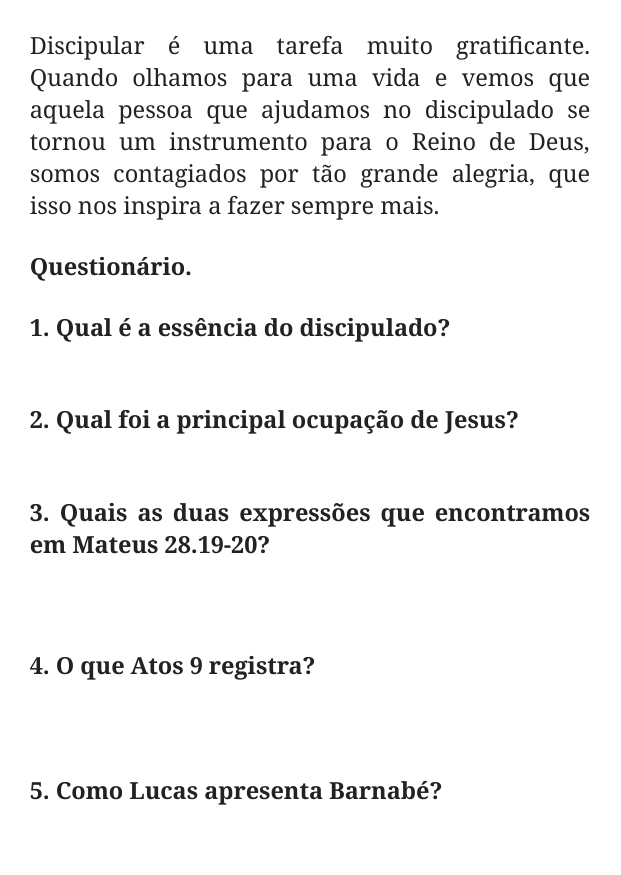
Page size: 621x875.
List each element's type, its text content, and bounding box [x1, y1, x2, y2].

text 5. Como Lucas apresenta Barnabé? [29, 774, 591, 806]
text Discipular é uma tarefa muito gratificante. Quando olhamos para uma vida e vemos que aquela pessoa que ajudamos no discipulado se tornou um instrumento para o Reino de Deus, somos contagiados por tão grande alegria, que isso nos inspira a fazer sempre mais. [29, 29, 591, 221]
text Questionário. [29, 250, 591, 282]
text 4. O que Atos 9 registra? [29, 650, 591, 682]
text 2. Qual foi a principal ocupação de Jesus? [29, 403, 591, 436]
text 3. Quais as duas expressões que encontramos em Mateus 28.19-20? [29, 496, 591, 560]
text 1. Qual é a essência do discipulado? [29, 311, 591, 343]
